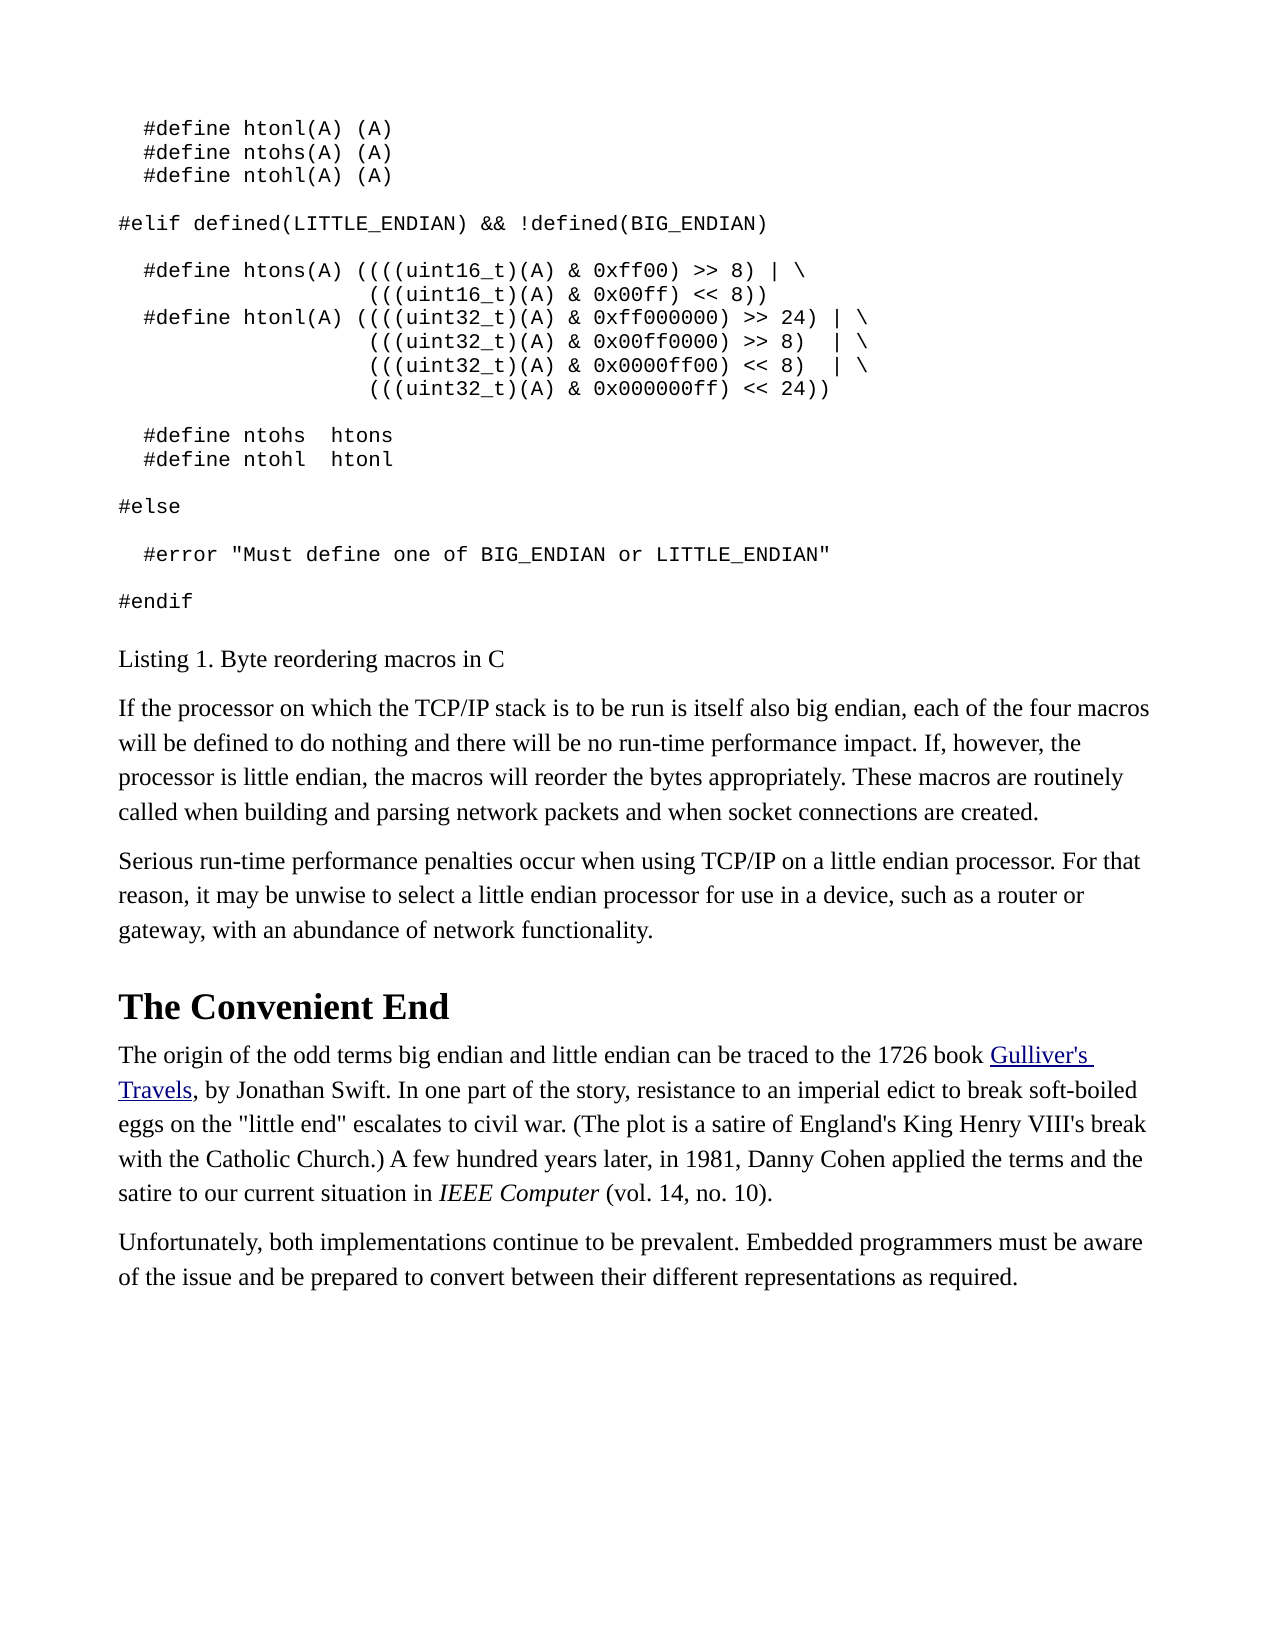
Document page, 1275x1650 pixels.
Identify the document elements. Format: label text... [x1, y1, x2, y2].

text #define htons(A) ((((uint16_t)(A) & 0xff00) >> 8) | \ [118, 260, 1157, 284]
text #define ntohl htonl [118, 449, 1157, 473]
text (((uint32_t)(A) & 0x000000ff) << 24)) [118, 378, 1157, 402]
text #define htonl(A) (A) [118, 118, 1157, 142]
subtitle The Convenient End [118, 984, 1157, 1028]
text #define htonl(A) ((((uint32_t)(A) & 0xff000000) >> 24) | \ [118, 307, 1157, 331]
text #define ntohl(A) (A) [118, 165, 1157, 189]
text #endif [118, 591, 1157, 615]
text #define ntohs htons [118, 426, 1157, 449]
text (((uint16_t)(A) & 0x00ff) << 8)) [118, 284, 1157, 307]
text #define ntohs(A) (A) [118, 142, 1157, 165]
text #else [118, 496, 1157, 520]
text Listing 1. Byte reordering macros in C [118, 644, 1157, 673]
text (((uint32_t)(A) & 0x0000ff00) << 8) | \ [118, 354, 1157, 378]
text The origin of the odd terms big endian and little endian can be traced to the 1726 book Gulliver's Travels, by Jonathan Swift. In one part of the story, resistance to an imperial edict to break soft-boiled eggs on the "little end" escalates to civil war. (The plot is a satire of England's King Henry VIII's break with the Catholic Church.) A few hundred years later, in 1981, Danny Cohen applied the terms and the satire to our current situation in IEEE Computer (vol. 14, no. 10). [118, 1040, 1157, 1207]
text Unfortunately, both implementations continue to be prevalent. Embedded programmers must be aware of the issue and be prepared to convert between their different representations as required. [118, 1227, 1157, 1290]
text Serious run-time performance penalties occur when using TCP/IP on a little endian processor. For that reason, it may be unwise to select a little endian processor for use in a device, such as a router or gateway, with an abundance of network functionality. [118, 846, 1157, 943]
text #error "Must define one of BIG_ENDIAN or LITTLE_ENDIAN" [118, 544, 1157, 567]
text (((uint32_t)(A) & 0x00ff0000) >> 8) | \ [118, 331, 1157, 354]
text #elif defined(LITTLE_ENDIAN) && !defined(BIG_ENDIAN) [118, 213, 1157, 236]
text If the processor on which the TCP/IP stack is to be run is itself also big endian, each of the four macros will be defined to do nothing and there will be no run-time performance impact. If, however, the processor is little endian, the macros will reorder the bytes appropriately. These macros are routinely called when building and parsing network packets and when socket connections are created. [118, 693, 1157, 825]
